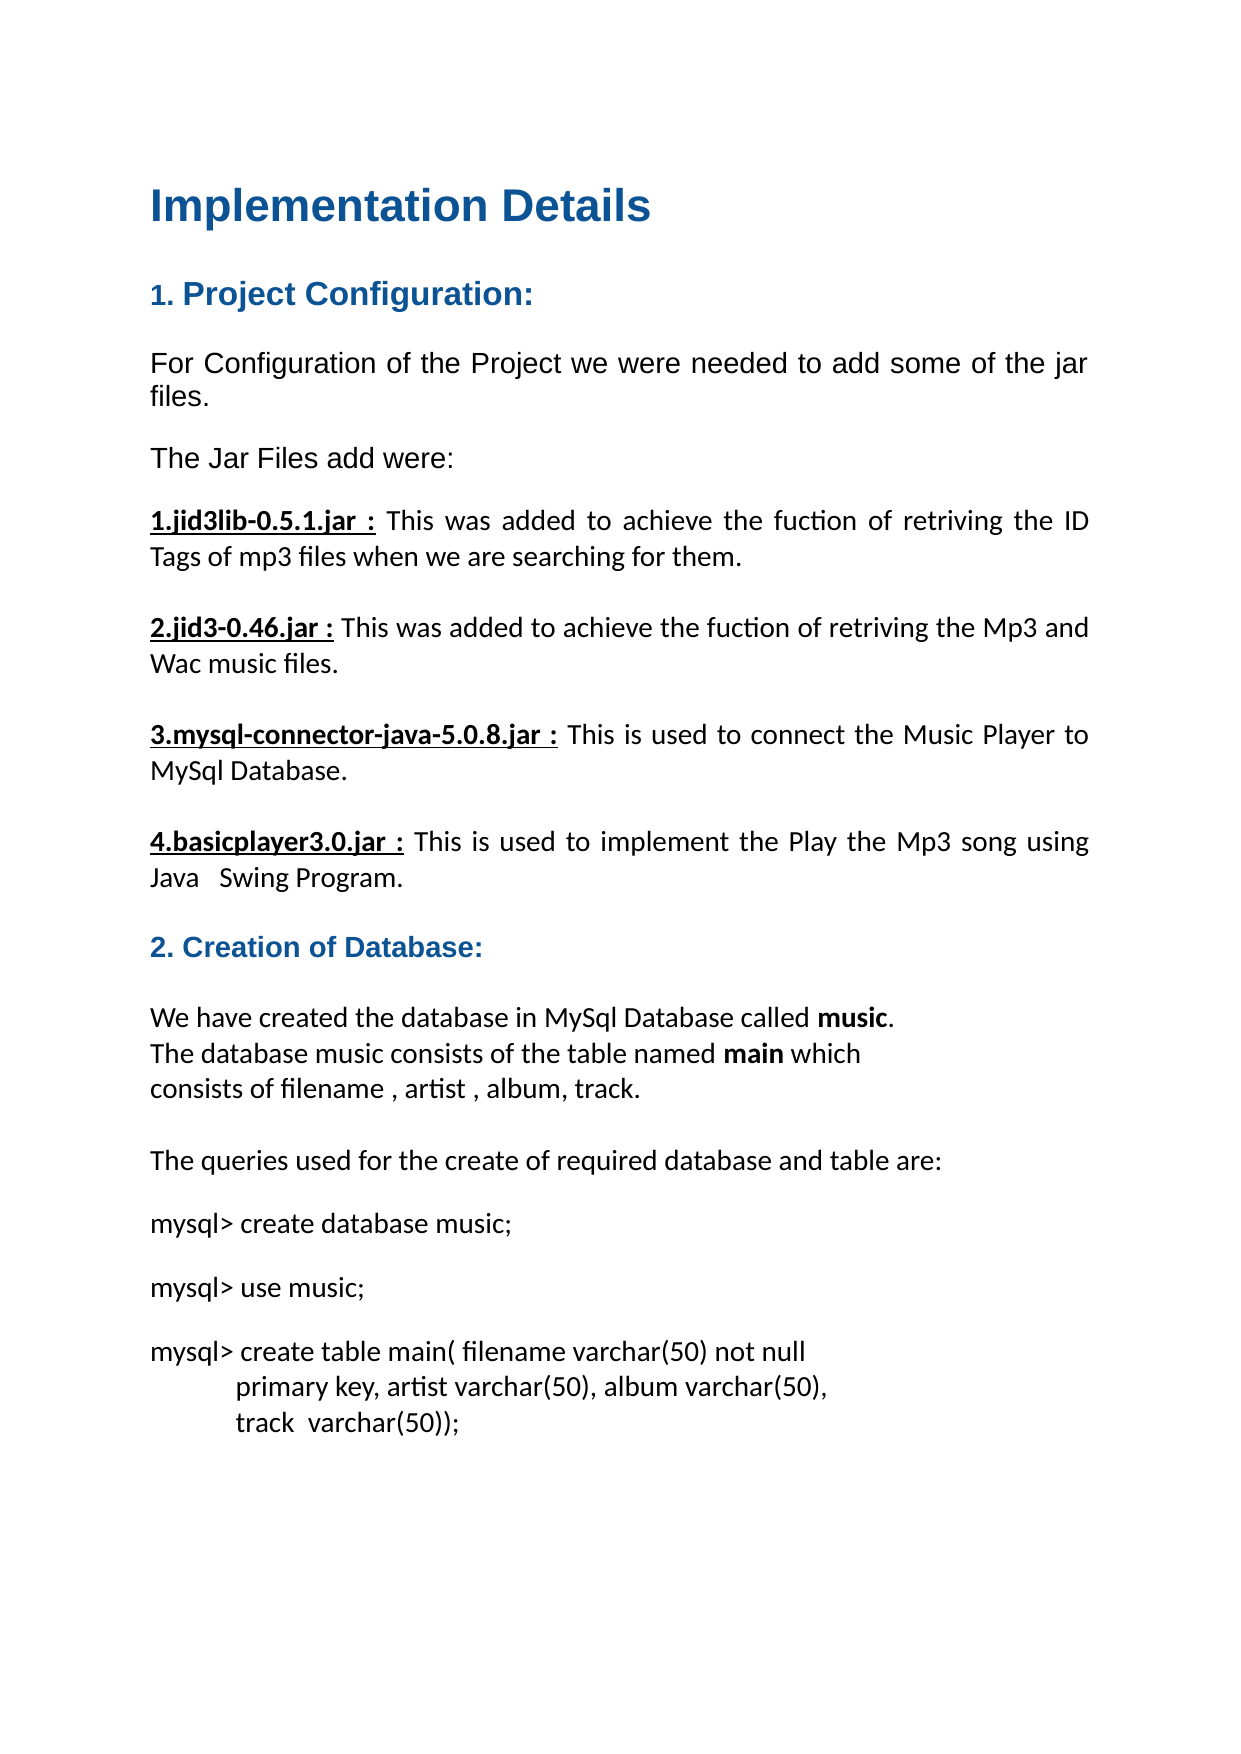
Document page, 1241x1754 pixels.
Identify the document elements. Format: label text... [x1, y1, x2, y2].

text 4.basicplayer3.0.jar : This is used to implement the Play the Mp3 song using Java Swing Program. [150, 823, 1090, 894]
text mysql> use music; [150, 1269, 1090, 1304]
text Implementation Details [150, 178, 1090, 231]
text track varchar(50)); [150, 1404, 1090, 1439]
text 1.jid3lib-0.5.1.jar : This was added to achieve the fuction of retriving the ID Tags of mp3 files when we are searching for them. [150, 502, 1090, 574]
text consists of filename , artist , album, track. [150, 1070, 1090, 1106]
text mysql> create table main( filename varchar(50) not null [150, 1333, 1090, 1368]
text mysql> create database music; [150, 1205, 1090, 1241]
text We have created the database in MySql Database called music. [150, 999, 1090, 1035]
text 2. Creation of Database: [150, 930, 1090, 963]
text 3.mysql-connector-java-5.0.8.jar : This is used to connect the Music Player to MySql Database. [150, 716, 1090, 787]
text primary key, artist varchar(50), album varchar(50), [150, 1368, 1090, 1404]
text The queries used for the create of required database and table are: [150, 1142, 1090, 1177]
text For Configuration of the Project we were needed to add some of the jar files. [150, 346, 1090, 413]
text The Jar Files add were: [150, 441, 1090, 474]
text The database music consists of the table named main which [150, 1035, 1090, 1070]
text 2.jid3-0.46.jar : This was added to achieve the fuction of retriving the Mp3 and Wac music files. [150, 609, 1090, 681]
text 1. Project Configuration: [150, 274, 1090, 312]
